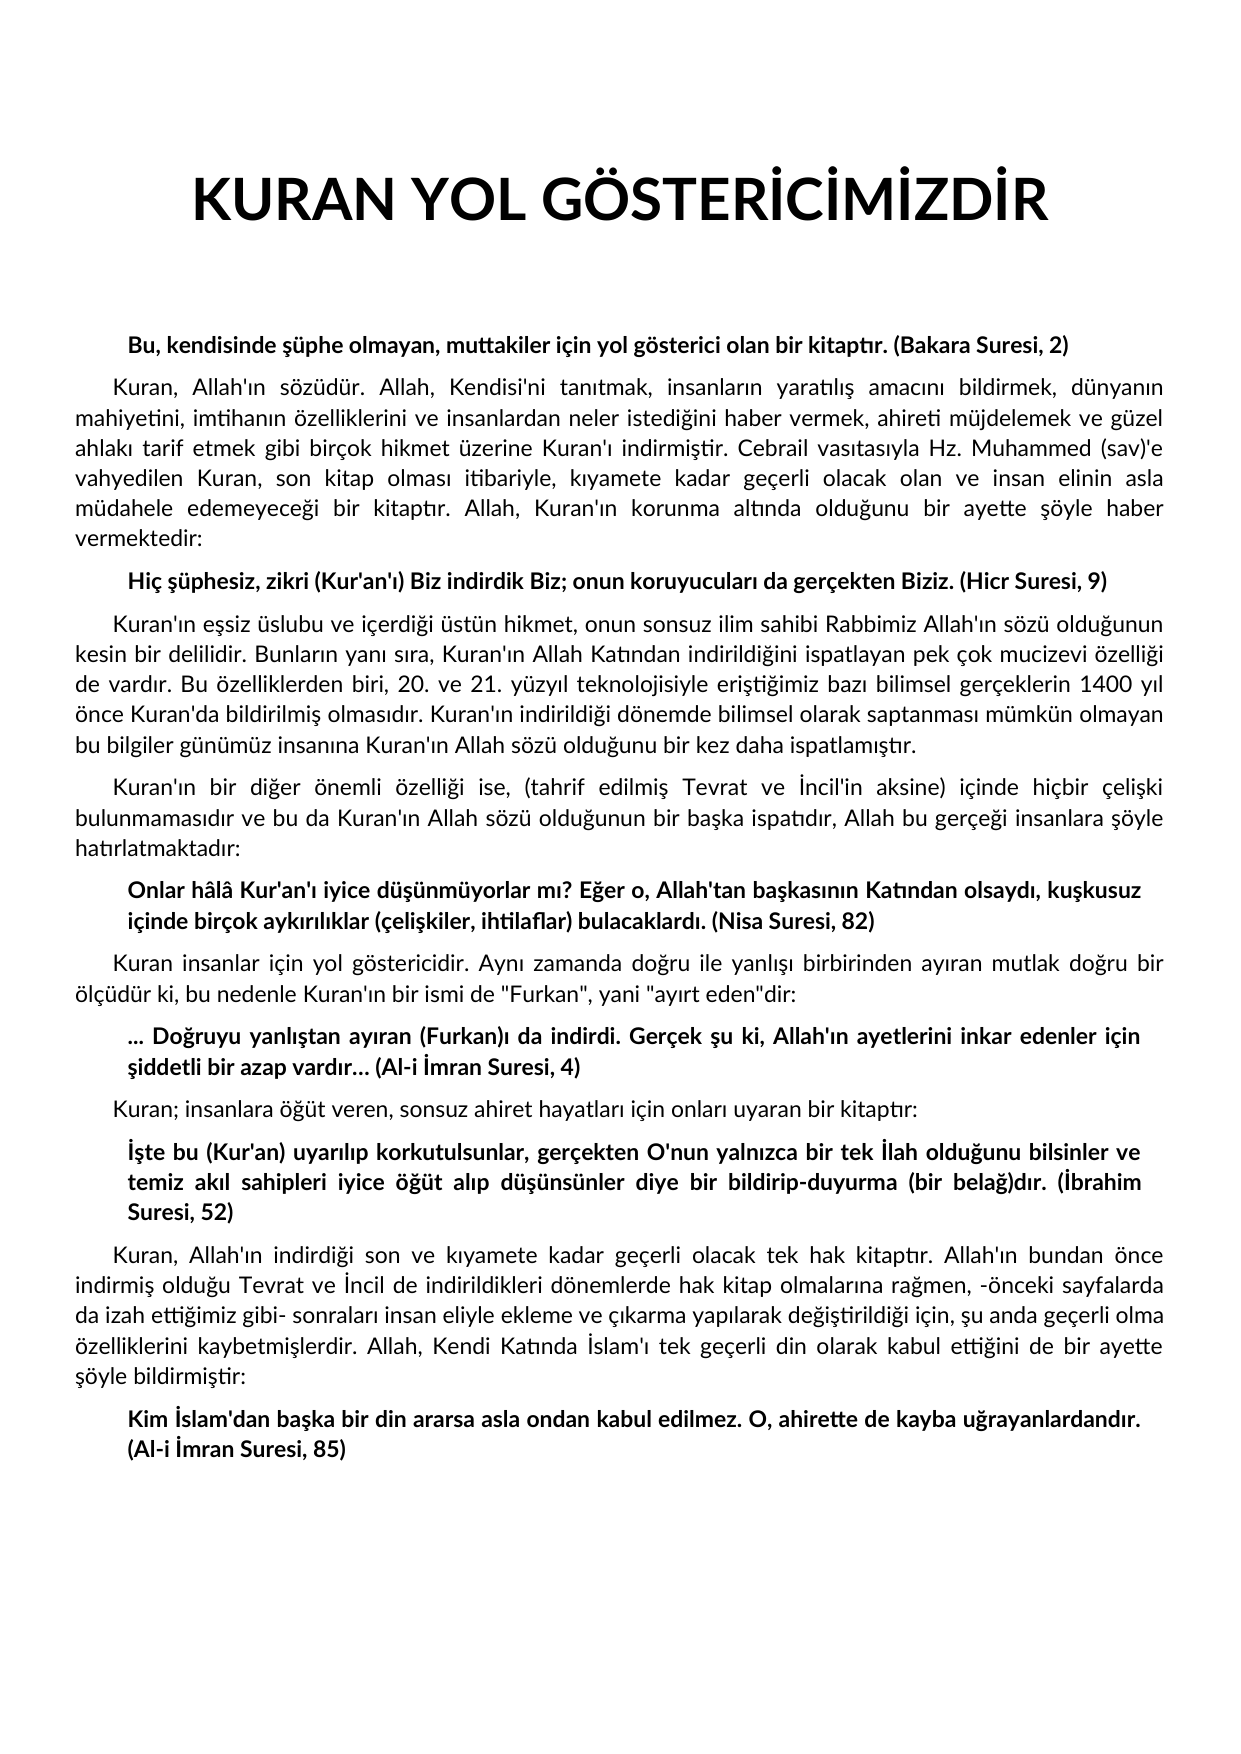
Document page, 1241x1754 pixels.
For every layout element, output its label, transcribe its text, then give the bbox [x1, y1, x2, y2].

text ... Doğruyu yanlıştan ayıran (Furkan)ı da indirdi. Gerçek şu ki, Allah'ın ayetlerini inkar edenler için şiddetli bir azap vardır… (Al-i İmran Suresi, 4) [127, 1022, 1143, 1080]
text Kuran; insanlara öğüt veren, sonsuz ahiret hayatları için onları uyaran bir kitaptır: [75, 1095, 1165, 1122]
text İşte bu (Kur'an) uyarılıp korkutulsunlar, gerçekten O'nun yalnızca bir tek İlah olduğunu bilsinler ve temiz akıl sahipleri iyice öğüt alıp düşünsünler diye bir bildirip-duyurma (bir belağ)dır. (İbrahim Suresi, 52) [127, 1138, 1143, 1226]
text Onlar hâlâ Kur'an'ı iyice düşünmüyorlar mı? Eğer o, Allah'tan başkasının Katından olsaydı, kuşkusuz içinde birçok aykırılıklar (çelişkiler, ihtilaflar) bulacaklardı. (Nisa Suresi, 82) [127, 876, 1143, 934]
text Kuran, Allah'ın indirdiği son ve kıyamete kadar geçerli olacak tek hak kitaptır. Allah'ın bundan önce indirmiş olduğu Tevrat ve İncil de indirildikleri dönemlerde hak kitap olmalarına rağmen, -önceki sayfalarda da izah ettiğimiz gibi- sonraları insan eliyle ekleme ve çıkarma yapılarak değiştirildiği için, şu anda geçerli olma özelliklerini kaybetmişlerdir. Allah, Kendi Katında İslam'ı tek geçerli din olarak kabul ettiğini de bir ayette şöyle bildirmiştir: [75, 1241, 1165, 1389]
text Kuran'ın bir diğer önemli özelliği ise, (tahrif edilmiş Tevrat ve İncil'in aksine) içinde hiçbir çelişki bulunmamasıdır ve bu da Kuran'ın Allah sözü olduğunun bir başka ispatıdır, Allah bu gerçeği insanlara şöyle hatırlatmaktadır: [75, 773, 1165, 861]
text Kuran, Allah'ın sözüdür. Allah, Kendisi'ni tanıtmak, insanların yaratılış amacını bildirmek, dünyanın mahiyetini, imtihanın özelliklerini ve insanlardan neler istediğini haber vermek, ahireti müjdelemek ve güzel ahlakı tarif etmek gibi birçok hikmet üzerine Kuran'ı indirmiştir. Cebrail vasıtasıyla Hz. Muhammed (sav)'e vahyedilen Kuran, son kitap olması itibariyle, kıyamete kadar geçerli olacak olan ve insan elinin asla müdahele edemeyeceği bir kitaptır. Allah, Kuran'ın korunma altında olduğunu bir ayette şöyle haber vermektedir: [75, 373, 1165, 552]
text Kuran insanlar için yol göstericidir. Aynı zamanda doğru ile yanlışı birbirinden ayıran mutlak doğru bir ölçüdür ki, bu nedenle Kuran'ın bir ismi de "Furkan", yani "ayırt eden"dir: [75, 949, 1165, 1007]
subtitle KURAN YOL GÖSTERİCİMİZDİR [75, 162, 1165, 232]
text Kuran'ın eşsiz üslubu ve içerdiği üstün hikmet, onun sonsuz ilim sahibi Rabbimiz Allah'ın sözü olduğunun kesin bir delilidir. Bunların yanı sıra, Kuran'ın Allah Katından indirildiğini ispatlayan pek çok mucizevi özelliği de vardır. Bu özelliklerden biri, 20. ve 21. yüzyıl teknolojisiyle eriştiğimiz bazı bilimsel gerçeklerin 1400 yıl önce Kuran'da bildirilmiş olmasıdır. Kuran'ın indirildiği dönemde bilimsel olarak saptanması mümkün olmayan bu bilgiler günümüz insanına Kuran'ın Allah sözü olduğunu bir kez daha ispatlamıştır. [75, 609, 1165, 758]
text Bu, kendisinde şüphe olmayan, muttakiler için yol gösterici olan bir kitaptır. (Bakara Suresi, 2) [127, 330, 1143, 358]
text Kim İslam'dan başka bir din ararsa asla ondan kabul edilmez. O, ahirette de kayba uğrayanlardandır. (Al-i İmran Suresi, 85) [127, 1404, 1143, 1462]
text Hiç şüphesiz, zikri (Kur'an'ı) Biz indirdik Biz; onun koruyucuları da gerçekten Biziz. (Hicr Suresi, 9) [127, 567, 1143, 594]
